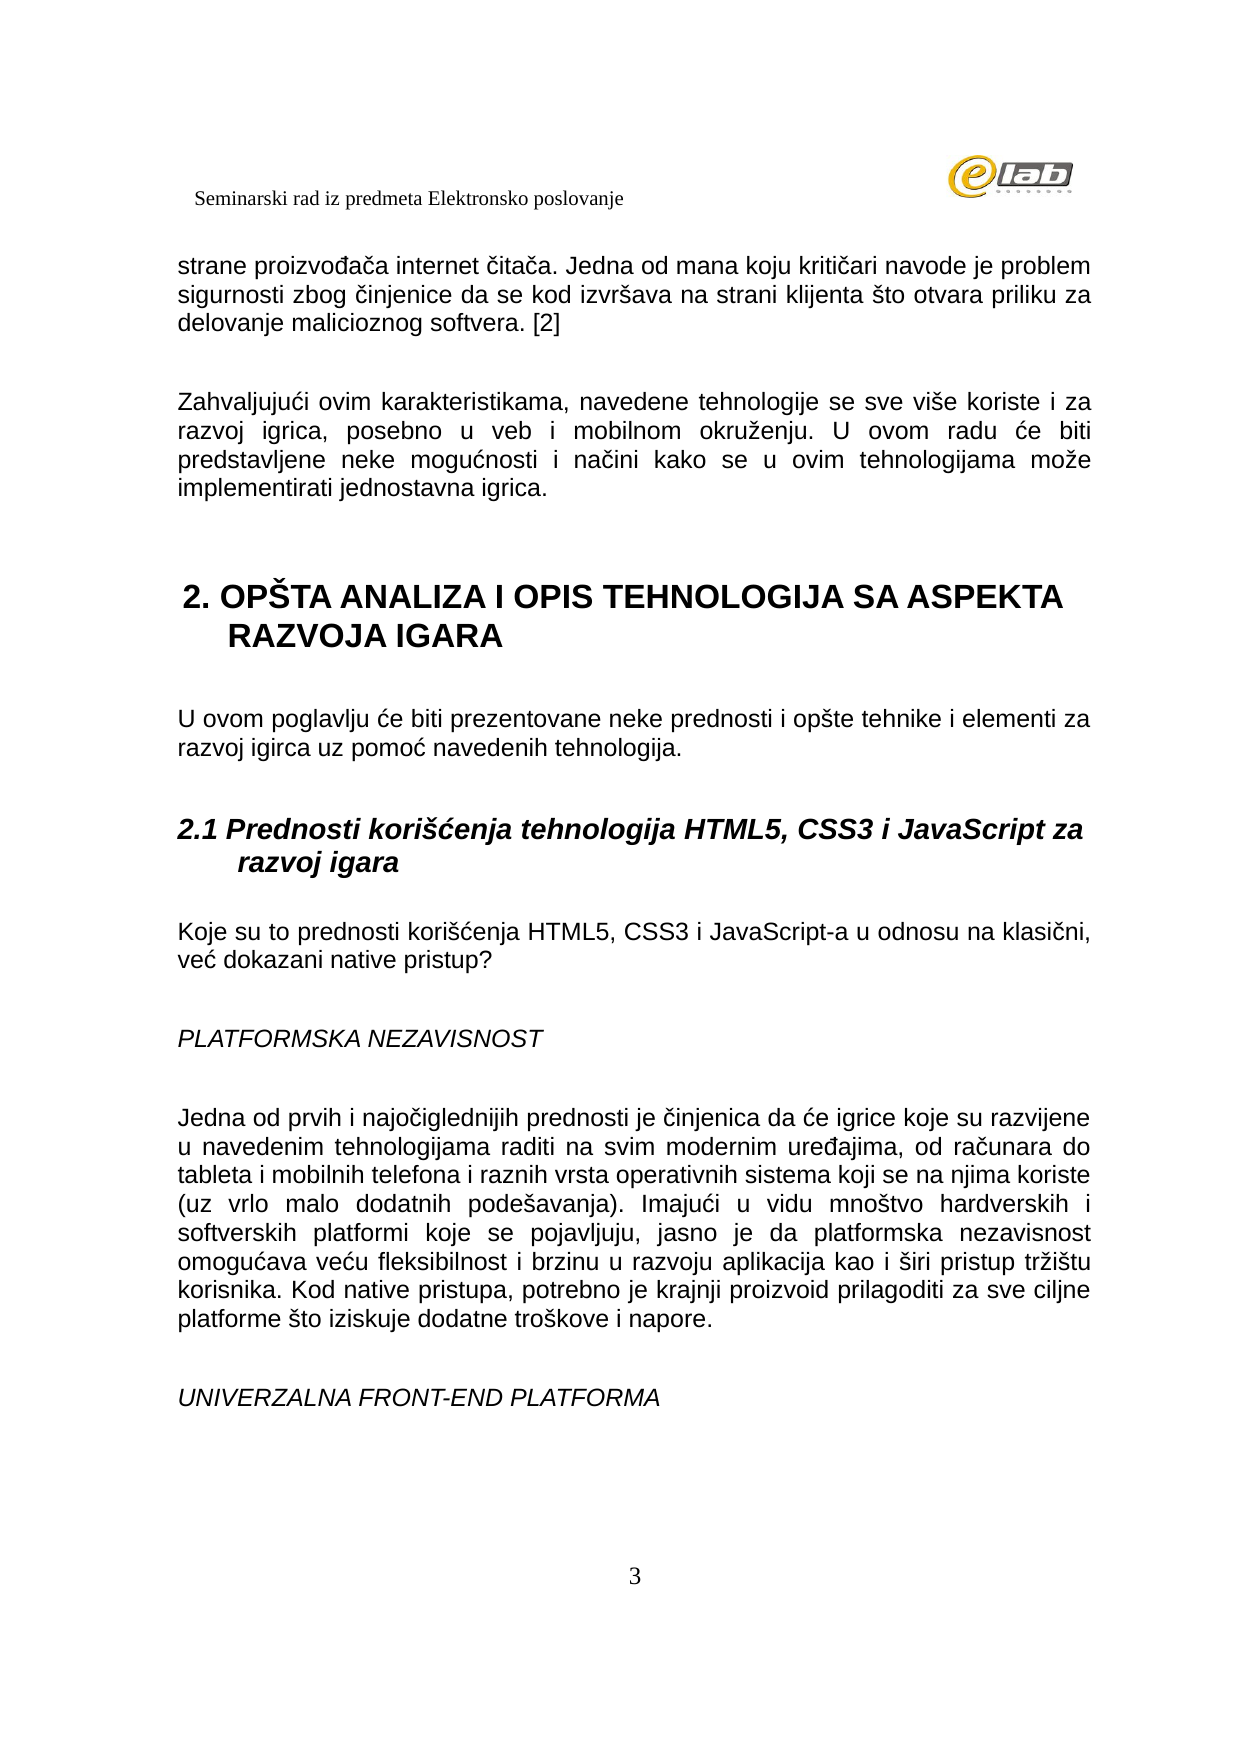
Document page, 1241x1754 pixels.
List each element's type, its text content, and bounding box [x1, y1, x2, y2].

text Jedna od prvih i najočiglednijih prednosti je činjenica da će igrice koje su razvijene u navedenim tehnologijama raditi na svim modernim uređajima, od računara do tableta i mobilnih telefona i raznih vrsta operativnih sistema koji se na njima koriste (uz vrlo malo dodatnih podešavanja). Imajući u vidu mnoštvo hardverskih i softverskih platformi koje se pojavljuju, jasno je da platformska nezavisnost omogućava veću fleksibilnost i brzinu u razvoju aplikacija kao i širi pristup tržištu korisnika. Kod native pristupa, potrebno je krajnji proizvoid prilagoditi za sve ciljne platforme što iziskuje dodatne troškove i napore. [177, 1103, 1093, 1333]
subtitle 2.1 Prednosti korišćenja tehnologija HTML5, CSS3 i JavaScript za razvoj igara [177, 812, 1093, 879]
picture [946, 155, 1074, 198]
text PLATFORMSKA NEZAVISNOST [177, 1024, 1093, 1053]
text U ovom poglavlju će biti prezentovane neke prednosti i opšte tehnike i elementi za razvoj igirca uz pomoć navedenih tehnologija. [177, 704, 1093, 762]
text Zahvaljujući ovim karakteristikama, navedene tehnologije se sve više koriste i za razvoj igrica, posebno u veb i mobilnom okruženju. U ovom radu će biti predstavljene neke mogućnosti i načini kako se u ovim tehnologijama može implementirati jednostavna igrica. [177, 387, 1093, 502]
text strane proizvođača internet čitača. Jedna od mana koju kritičari navode je problem sigurnosti zbog činjenice da se kod izvršava na strani klijenta što otvara priliku za delovanje malicioznog softvera. [2] [177, 251, 1093, 337]
subtitle 2. OPŠTA ANALIZA I OPIS TEHNOLOGIJA SA ASPEKTA RAZVOJA IGARA [182, 577, 1068, 654]
text UNIVERZALNA FRONT-END PLATFORMA [177, 1383, 1093, 1412]
text Koje su to prednosti korišćenja HTML5, CSS3 i JavaScript-a u odnosu na klasični, već dokazani native pristup? [177, 917, 1093, 974]
